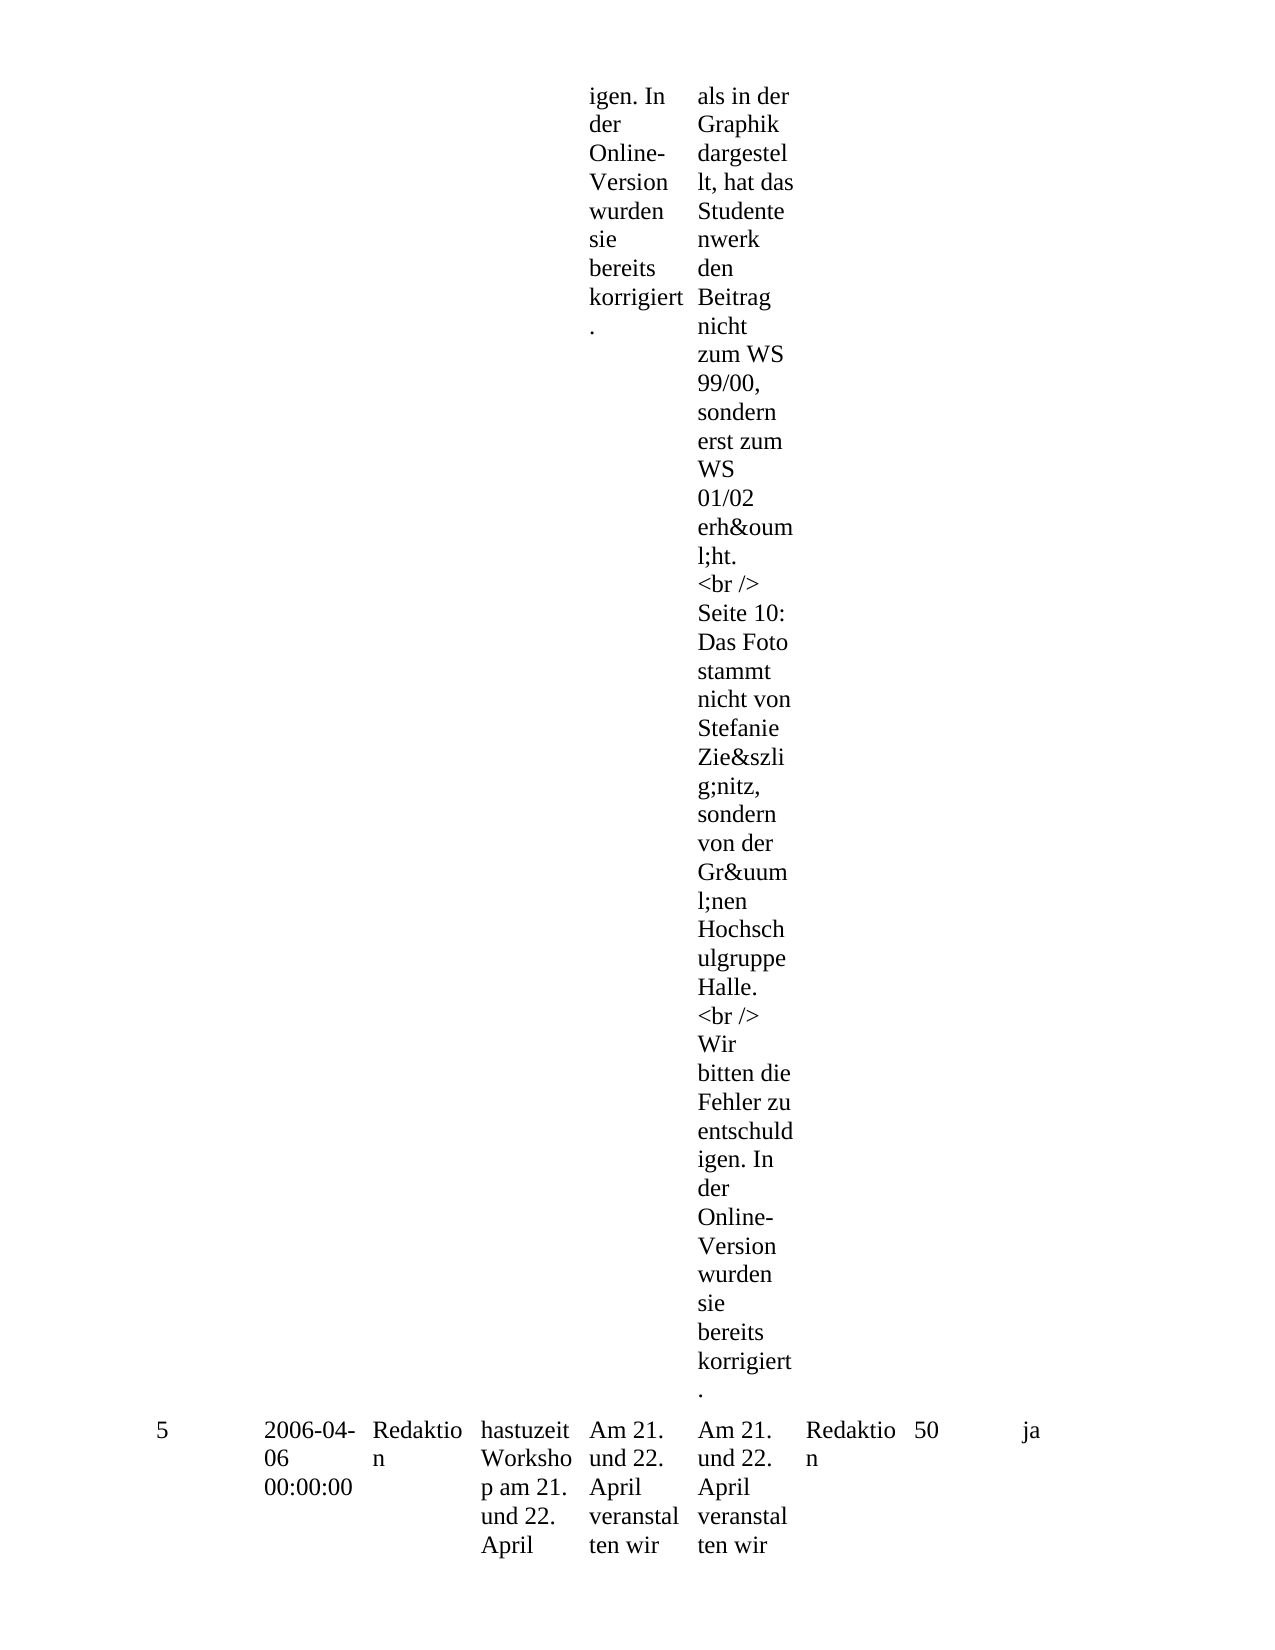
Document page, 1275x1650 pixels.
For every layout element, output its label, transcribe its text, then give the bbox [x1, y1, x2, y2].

table_cell [908, 75, 1017, 1409]
table_cell 5 [150, 1409, 258, 1564]
table_cell Am 21. und 22. April veranstalten wir [583, 1409, 692, 1564]
table_cell 2006-04-06 00:00:00 [258, 1409, 367, 1564]
table_cell igen. In der Online-Version wurden sie bereits korrigiert. [583, 75, 692, 1409]
table_cell 50 [908, 1409, 1017, 1564]
table_cell hastuzeit Workshop am 21. und 22. April [475, 1409, 583, 1564]
table_cell Redaktion [367, 1409, 475, 1564]
table_cell als in der Graphik dargestellt, hat das Studentenwerk den Beitrag nicht zum WS 99/00, sondern erst zum WS 01/02 erh&ouml;ht. <br /> Seite 10: Das Foto stammt nicht von Stefanie Zie&szlig;nitz, sondern von der Gr&uuml;nen Hochschulgruppe Halle. <br /> Wir bitten die Fehler zu entschuldigen. In der Online-Version wurden sie bereits korrigiert. [692, 75, 800, 1409]
table_cell [150, 75, 258, 1409]
table_cell Redaktion [800, 1409, 908, 1564]
table_cell [367, 75, 475, 1409]
table_cell [1017, 75, 1125, 1409]
table_cell ja [1017, 1409, 1125, 1564]
table_cell [475, 75, 583, 1409]
table_cell Am 21. und 22. April veranstalten wir [692, 1409, 800, 1564]
table_cell [258, 75, 367, 1409]
table_cell [800, 75, 908, 1409]
